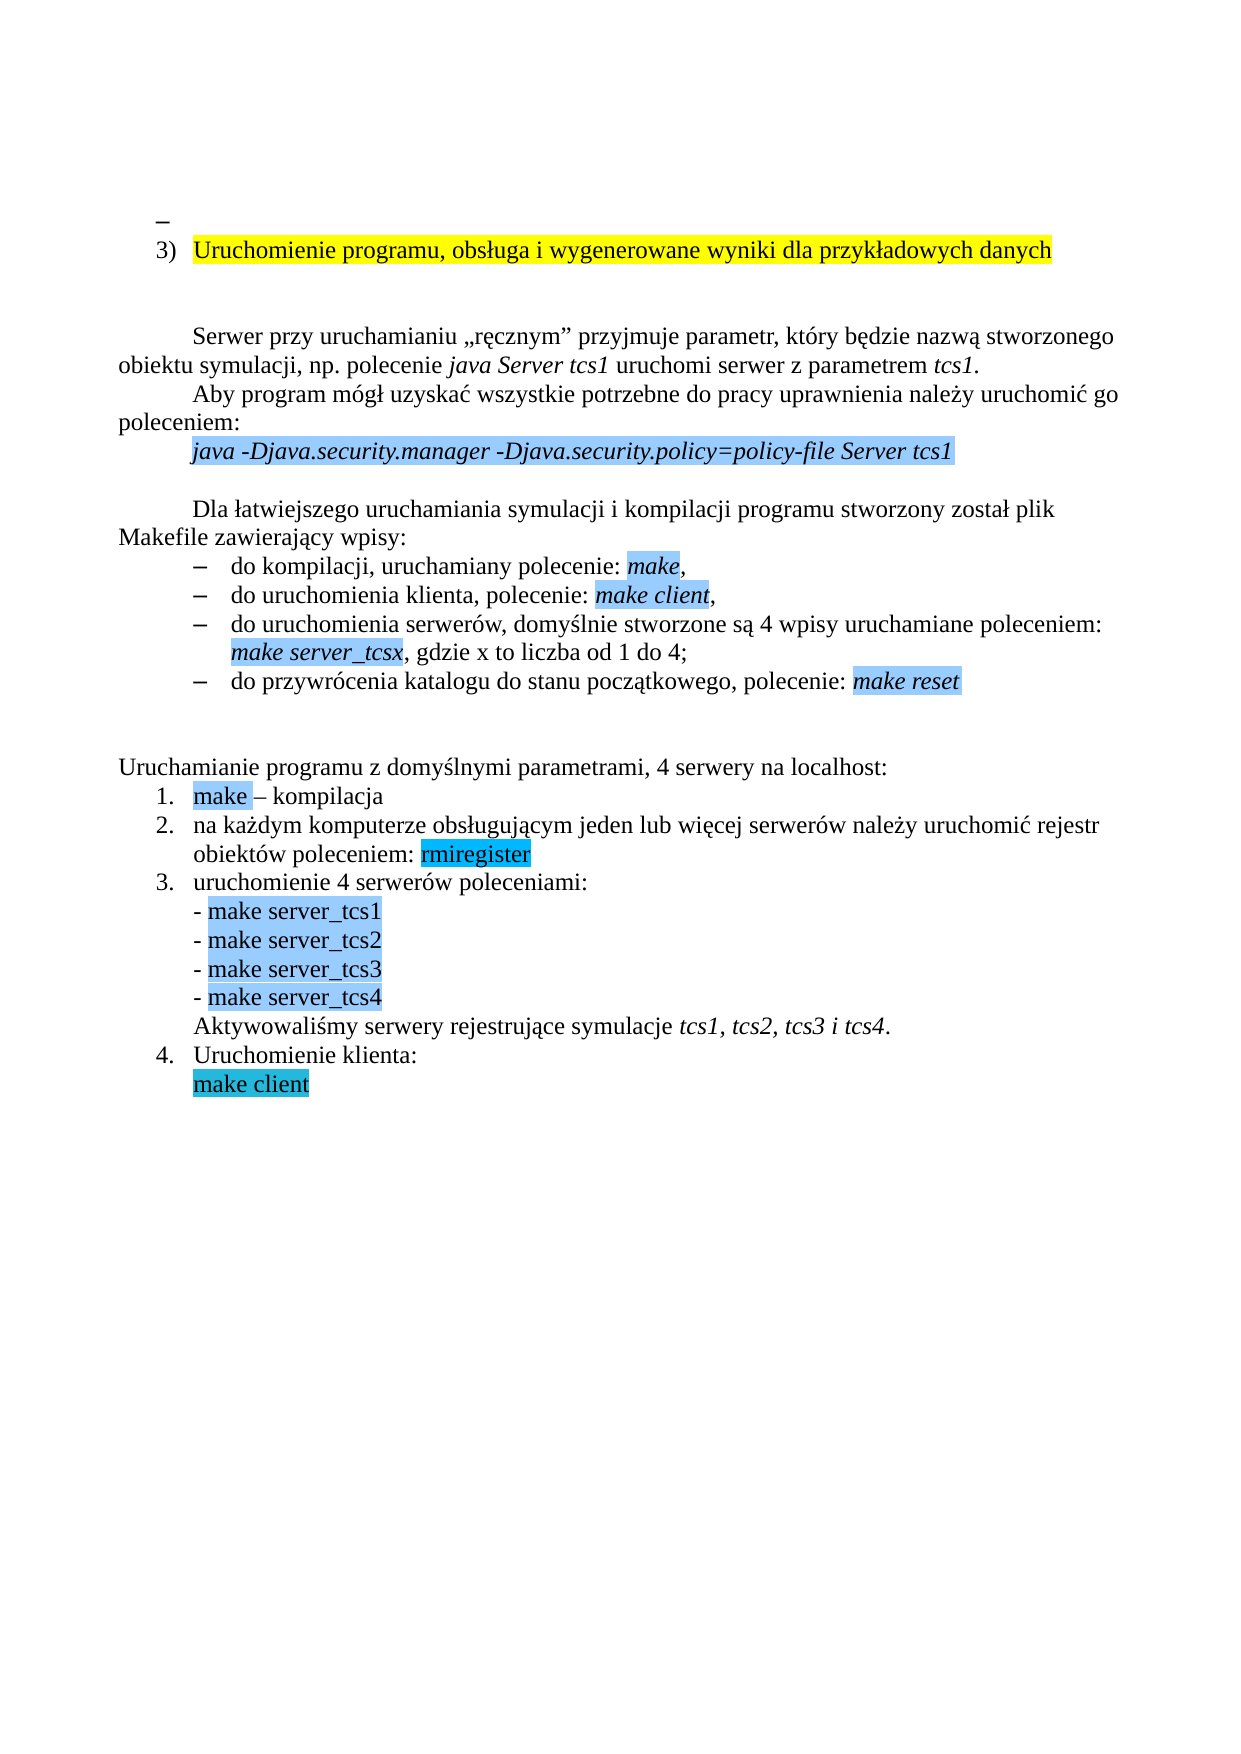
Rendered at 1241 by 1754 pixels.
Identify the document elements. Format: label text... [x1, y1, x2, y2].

list do przywrócenia katalogu do stanu początkowego, polecenie: make reset [193, 666, 1122, 695]
list na każdym komputerze obsługującym jeden lub więcej serwerów należy uruchomić rejestr obiektów poleceniem: rmiregister [156, 810, 1122, 867]
list Aktywowaliśmy serwery rejestrujące symulacje tcs1, tcs2, tcs3 i tcs4. [156, 1011, 1122, 1040]
text Serwer przy uruchamianiu „ręcznym” przyjmuje parametr, który będzie nazwą stworzonego obiektu symulacji, np. polecenie java Server tcs1 uruchomi serwer z parametrem tcs1. [118, 321, 1122, 379]
list - make server_tcs3 [156, 954, 1122, 982]
list make – kompilacja [156, 781, 1122, 810]
list do uruchomienia klienta, polecenie: make client, [193, 580, 1122, 609]
list do uruchomienia serwerów, domyślnie stworzone są 4 wpisy uruchamiane poleceniem: make server_tcsx, gdzie x to liczba od 1 do 4; [193, 609, 1122, 666]
text java -Djava.security.manager -Djava.security.policy=policy-file Server tcs1 [118, 436, 1122, 465]
list make client [156, 1069, 1122, 1097]
text Aby program mógł uzyskać wszystkie potrzebne do pracy uprawnienia należy uruchomić go poleceniem: [118, 379, 1122, 436]
list do kompilacji, uruchamiany polecenie: make, [193, 551, 1122, 580]
list Uruchomienie klienta: [156, 1040, 1122, 1069]
text Uruchamianie programu z domyślnymi parametrami, 4 serwery na localhost: [118, 752, 1122, 781]
list - make server_tcs2 [156, 925, 1122, 954]
list - make server_tcs4 [156, 982, 1122, 1011]
text Dla łatwiejszego uruchamiania symulacji i kompilacji programu stworzony został plik Makefile zawierający wpisy: [118, 494, 1122, 551]
list uruchomienie 4 serwerów poleceniami: [156, 867, 1122, 896]
list Uruchomienie programu, obsługa i wygenerowane wyniki dla przykładowych danych [156, 235, 1122, 264]
list - make server_tcs1 [156, 896, 1122, 925]
